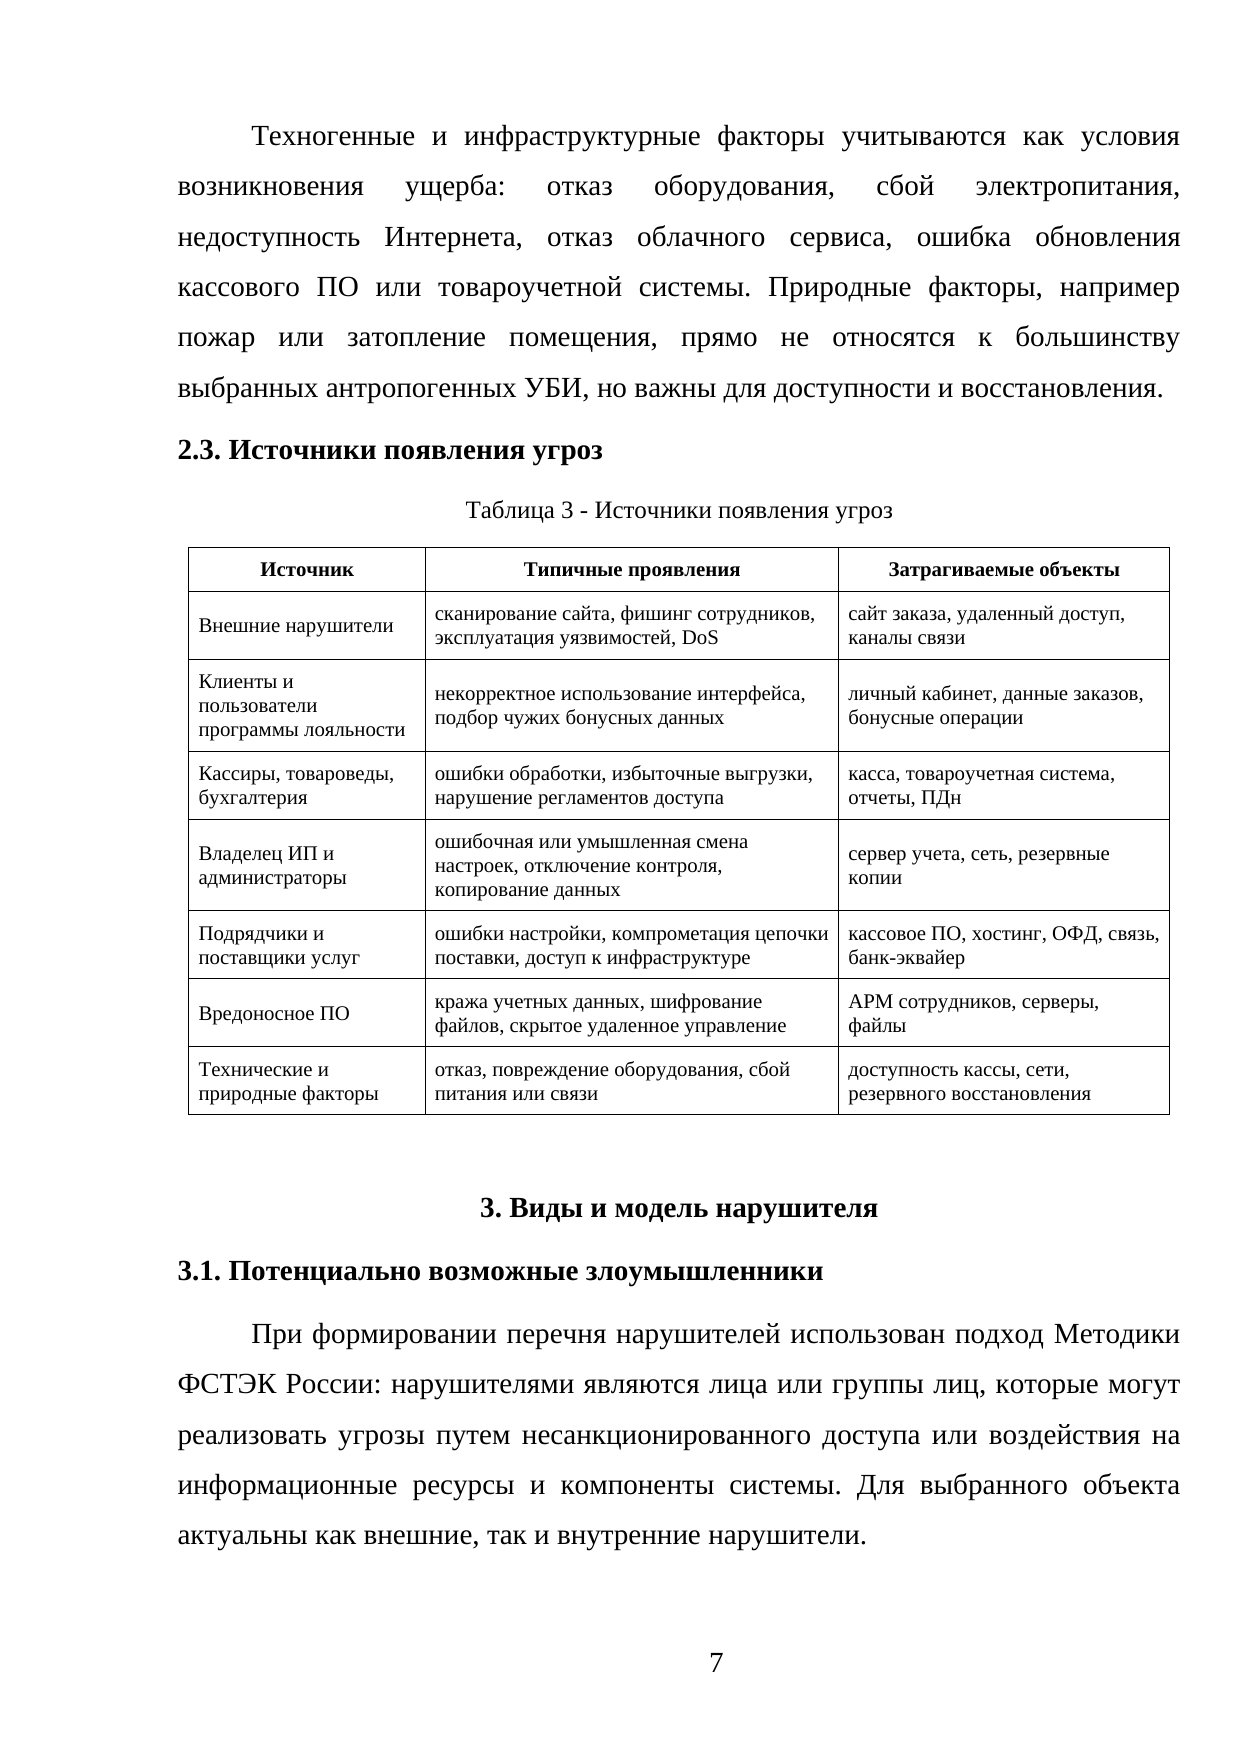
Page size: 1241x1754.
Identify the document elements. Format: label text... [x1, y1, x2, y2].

subtitle 3. Виды и модель нарушителя [177, 1191, 1181, 1224]
table_cell Владелец ИП и администраторы [189, 820, 425, 910]
table_cell кража учетных данных, шифрование файлов, скрытое удаленное управление [426, 979, 838, 1046]
table_cell Подрядчики и поставщики услуг [189, 911, 425, 978]
table_cell АРМ сотрудников, серверы, файлы [839, 979, 1169, 1046]
table_cell кассовое ПО, хостинг, ОФД, связь, банк-эквайер [839, 911, 1169, 978]
subtitle 2.3. Источники появления угроз [177, 432, 1181, 466]
table_cell сканирование сайта, фишинг сотрудников, эксплуатация уязвимостей, DoS [426, 592, 838, 658]
table_header Затрагиваемые объекты [839, 548, 1169, 591]
table_header Типичные проявления [426, 548, 838, 591]
table_header Источник [189, 548, 425, 591]
table_cell отказ, повреждение оборудования, сбой питания или связи [426, 1047, 838, 1114]
table_cell Вредоносное ПО [189, 979, 425, 1046]
table_cell доступность кассы, сети, резервного восстановления [839, 1047, 1169, 1114]
table_cell сайт заказа, удаленный доступ, каналы связи [839, 592, 1169, 658]
table_cell Кассиры, товароведы, бухгалтерия [189, 752, 425, 818]
text При формировании перечня нарушителей использован подход Методики ФСТЭК России: нарушителями являются лица или группы лиц, которые могут реализовать угрозы путем несанкционированного доступа или воздействия на информационные ресурсы и компоненты системы. Для выбранного объекта актуальны как внешние, так и внутренние нарушители. [177, 1316, 1181, 1551]
text Таблица 3 - Источники появления угроз [177, 495, 1181, 524]
table_cell Клиенты и пользователи программы лояльности [189, 660, 425, 751]
subtitle 3.1. Потенциально возможные злоумышленники [177, 1253, 1181, 1287]
table_cell Внешние нарушители [189, 592, 425, 658]
table_cell некорректное использование интерфейса, подбор чужих бонусных данных [426, 660, 838, 751]
table_cell ошибочная или умышленная смена настроек, отключение контроля, копирование данных [426, 820, 838, 910]
table_cell касса, товароучетная система, отчеты, ПДн [839, 752, 1169, 818]
text Техногенные и инфраструктурные факторы учитываются как условия возникновения ущерба: отказ оборудования, сбой электропитания, недоступность Интернета, отказ облачного сервиса, ошибка обновления кассового ПО или товароучетной системы. Природные факторы, например пожар или затопление помещения, прямо не относятся к большинству выбранных антропогенных УБИ, но важны для доступности и восстановления. [177, 118, 1181, 403]
table_cell личный кабинет, данные заказов, бонусные операции [839, 660, 1169, 751]
table_cell сервер учета, сеть, резервные копии [839, 820, 1169, 910]
table_cell ошибки обработки, избыточные выгрузки, нарушение регламентов доступа [426, 752, 838, 818]
table_cell ошибки настройки, компрометация цепочки поставки, доступ к инфраструктуре [426, 911, 838, 978]
table_cell Технические и природные факторы [189, 1047, 425, 1114]
